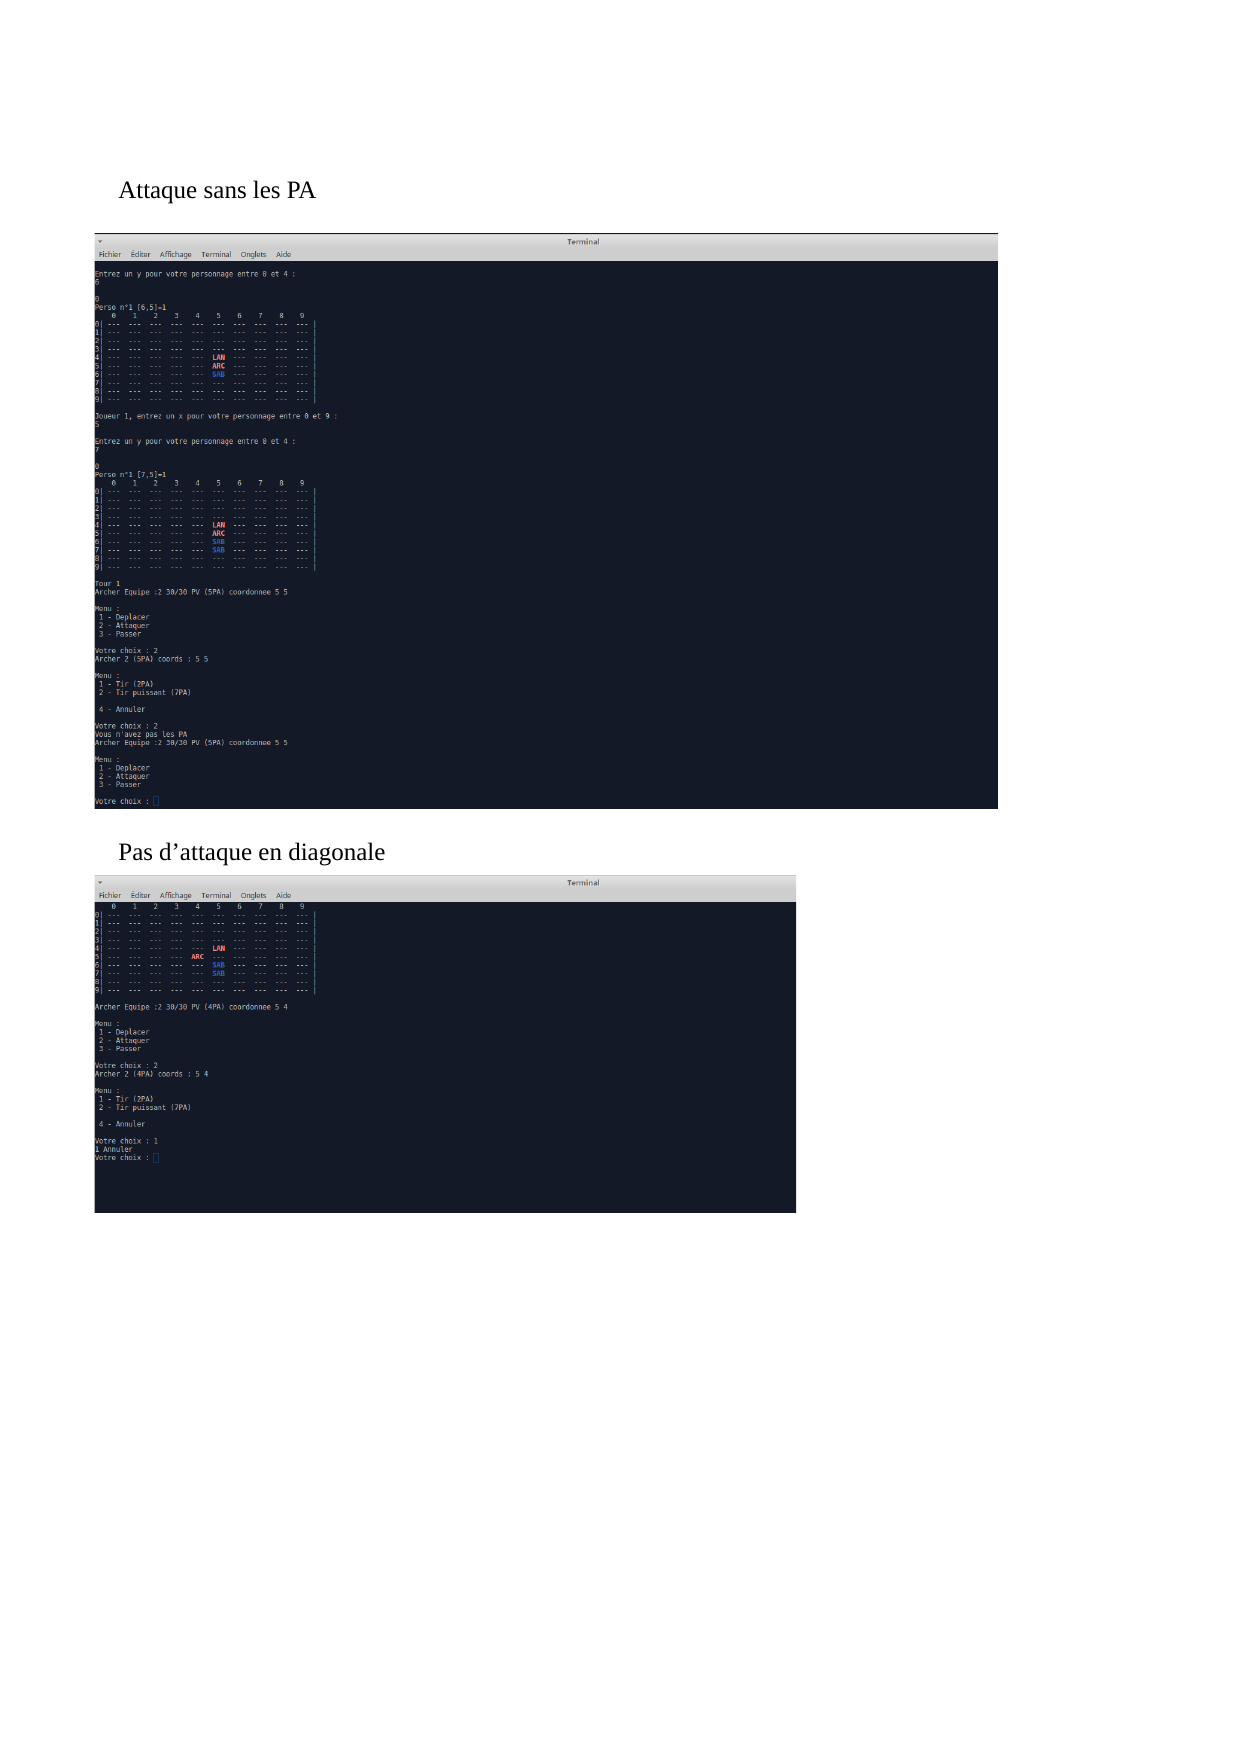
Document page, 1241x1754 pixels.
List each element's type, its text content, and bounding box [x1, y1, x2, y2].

picture [94, 233, 998, 809]
text Pas d’attaque en diagonale [118, 837, 1122, 866]
picture [94, 875, 797, 1213]
text Attaque sans les PA [118, 176, 1122, 204]
